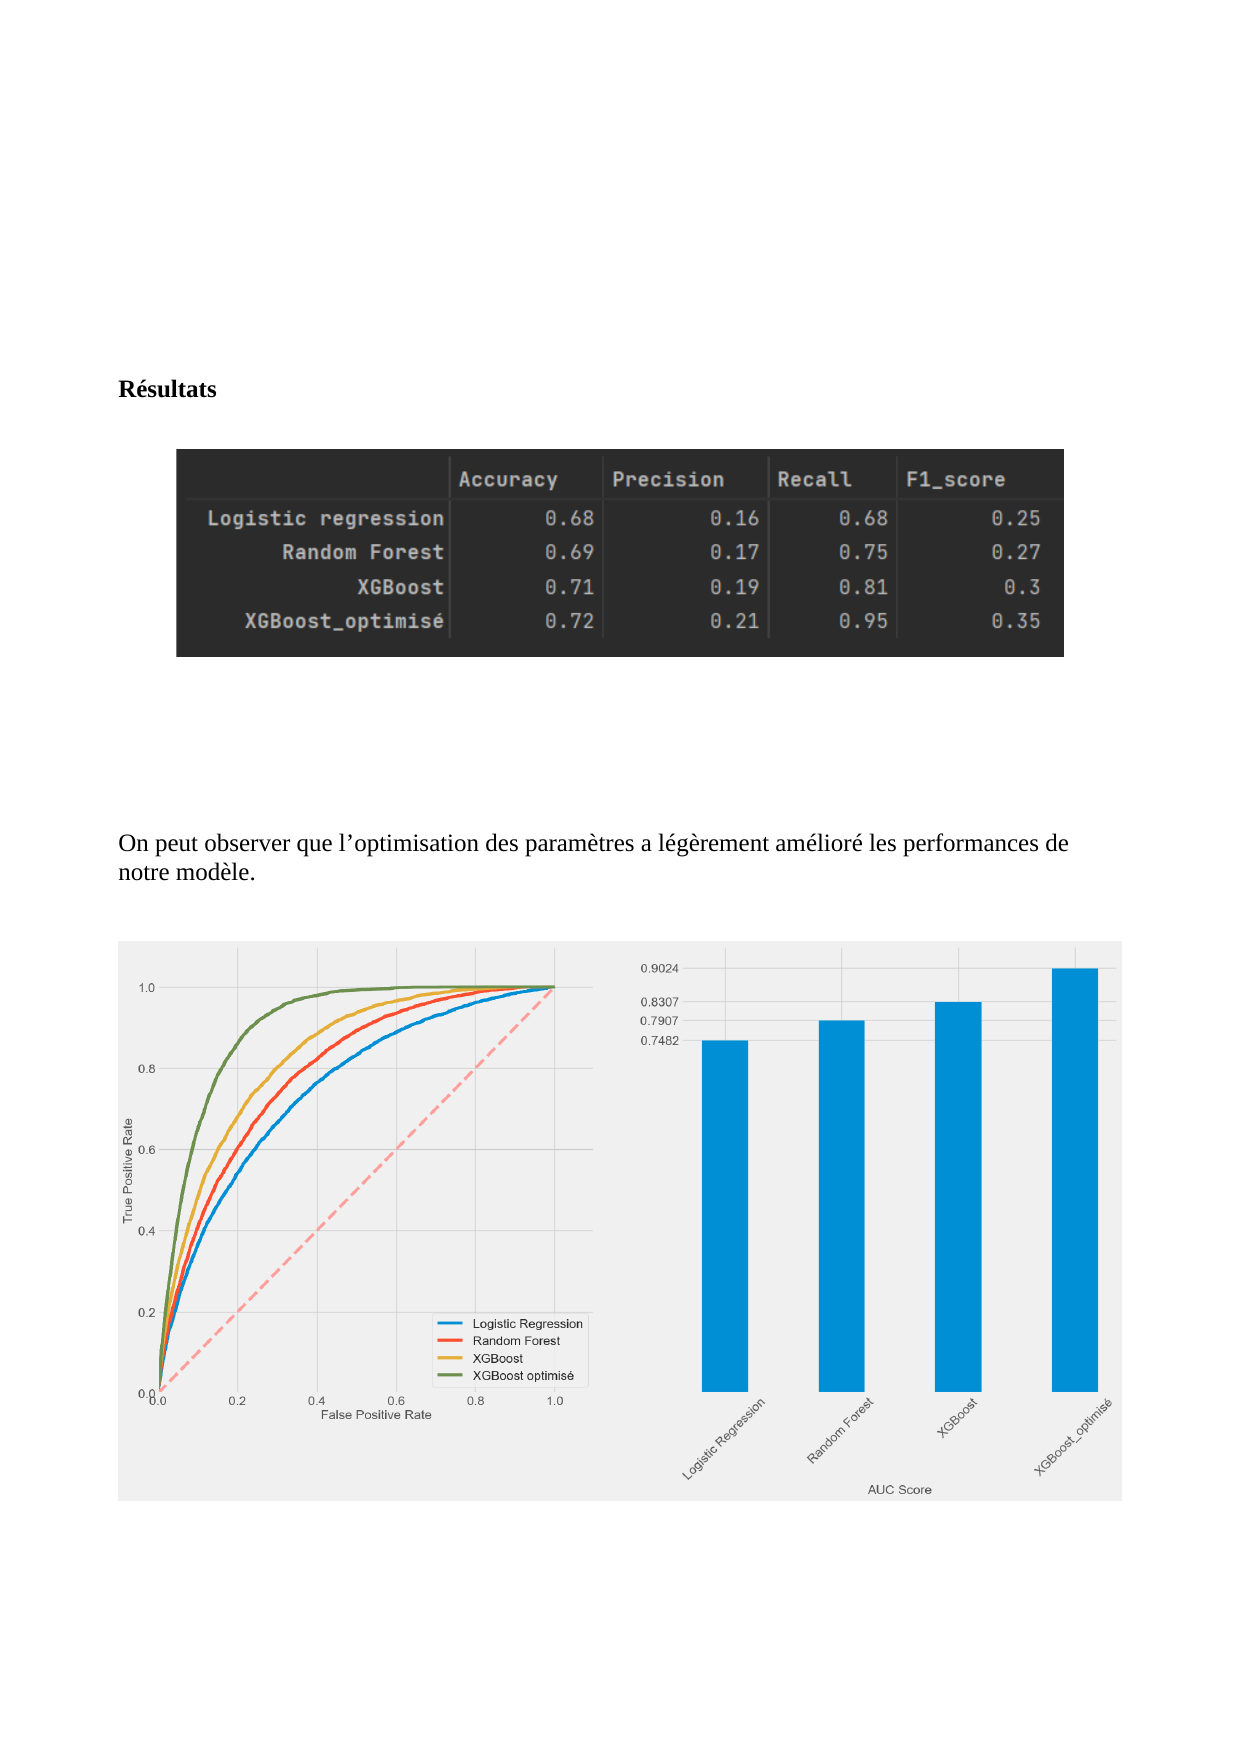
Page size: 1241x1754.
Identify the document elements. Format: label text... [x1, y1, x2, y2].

picture [176, 449, 1064, 657]
text Résultats [118, 374, 1122, 402]
text On peut observer que l’optimisation des paramètres a légèrement amélioré les performances de notre modèle. [118, 828, 1122, 886]
picture [118, 941, 1123, 1501]
